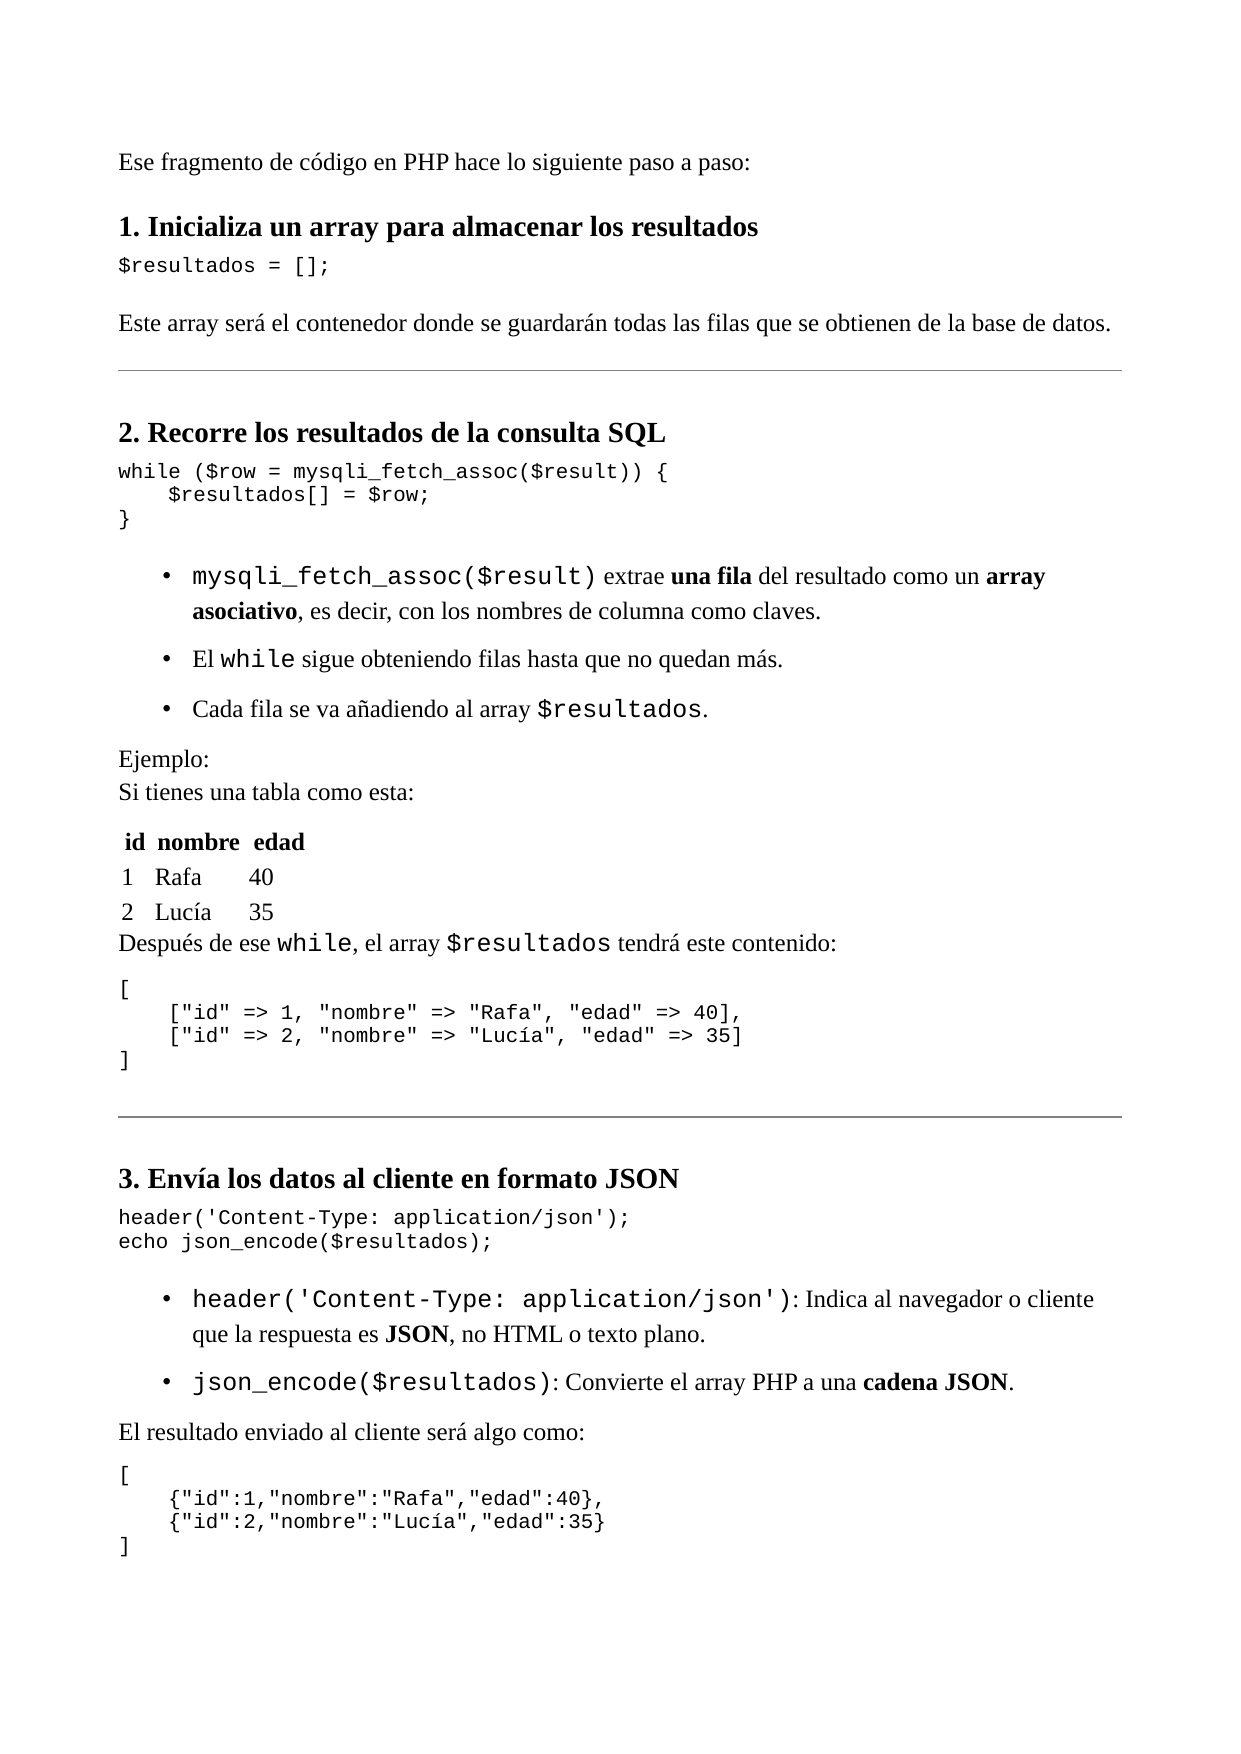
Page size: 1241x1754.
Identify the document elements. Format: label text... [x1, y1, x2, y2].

text } [118, 508, 1122, 532]
table_header id [118, 825, 152, 859]
list Cada fila se va añadiendo al array $resultados. [162, 694, 1122, 725]
subtitle 3. Envía los datos al cliente en formato JSON [118, 1161, 1122, 1195]
text Ejemplo: Si tienes una tabla como esta: [118, 744, 1122, 806]
text echo json_encode($resultados); [118, 1231, 1122, 1254]
subtitle 2. Recorre los resultados de la consulta SQL [118, 415, 1122, 448]
table_cell Rafa [152, 859, 246, 894]
subtitle 1. Inicializa un array para almacenar los resultados [118, 209, 1122, 243]
text {"id":1,"nombre":"Rafa","edad":40}, [118, 1488, 1122, 1512]
text Ese fragmento de código en PHP hace lo siguiente paso a paso: [118, 147, 1122, 176]
text header('Content-Type: application/json'); [118, 1207, 1122, 1231]
table_cell 1 [118, 859, 152, 894]
text [ [118, 1464, 1122, 1488]
table_cell 35 [246, 894, 313, 928]
text ] [118, 1535, 1122, 1559]
list header('Content-Type: application/json'): Indica al navegador o cliente que la respuesta es JSON, no HTML o texto plano. [162, 1284, 1122, 1348]
text while ($row = mysqli_fetch_assoc($result)) { [118, 461, 1122, 484]
list El while sigue obteniendo filas hasta que no quedan más. [162, 644, 1122, 675]
table_cell 2 [118, 894, 152, 928]
text Este array será el contenedor donde se guardarán todas las filas que se obtienen de la base de datos. [118, 308, 1122, 337]
text $resultados = []; [118, 255, 1122, 279]
table_header nombre [152, 825, 246, 859]
text {"id":2,"nombre":"Lucía","edad":35} [118, 1512, 1122, 1535]
list json_encode($resultados): Convierte el array PHP a una cadena JSON. [162, 1367, 1122, 1397]
text [ [118, 978, 1122, 1002]
text Después de ese while, el array $resultados tendrá este contenido: [118, 928, 1122, 959]
text El resultado enviado al cliente será algo como: [118, 1417, 1122, 1445]
table_header edad [246, 825, 313, 859]
table_cell 40 [246, 859, 313, 894]
text ] [118, 1049, 1122, 1073]
table_cell Lucía [152, 894, 246, 928]
text $resultados[] = $row; [118, 484, 1122, 508]
text ["id" => 2, "nombre" => "Lucía", "edad" => 35] [118, 1026, 1122, 1049]
text ["id" => 1, "nombre" => "Rafa", "edad" => 40], [118, 1002, 1122, 1026]
list mysqli_fetch_assoc($result) extrae una fila del resultado como un array asociativo, es decir, con los nombres de columna como claves. [162, 561, 1122, 625]
